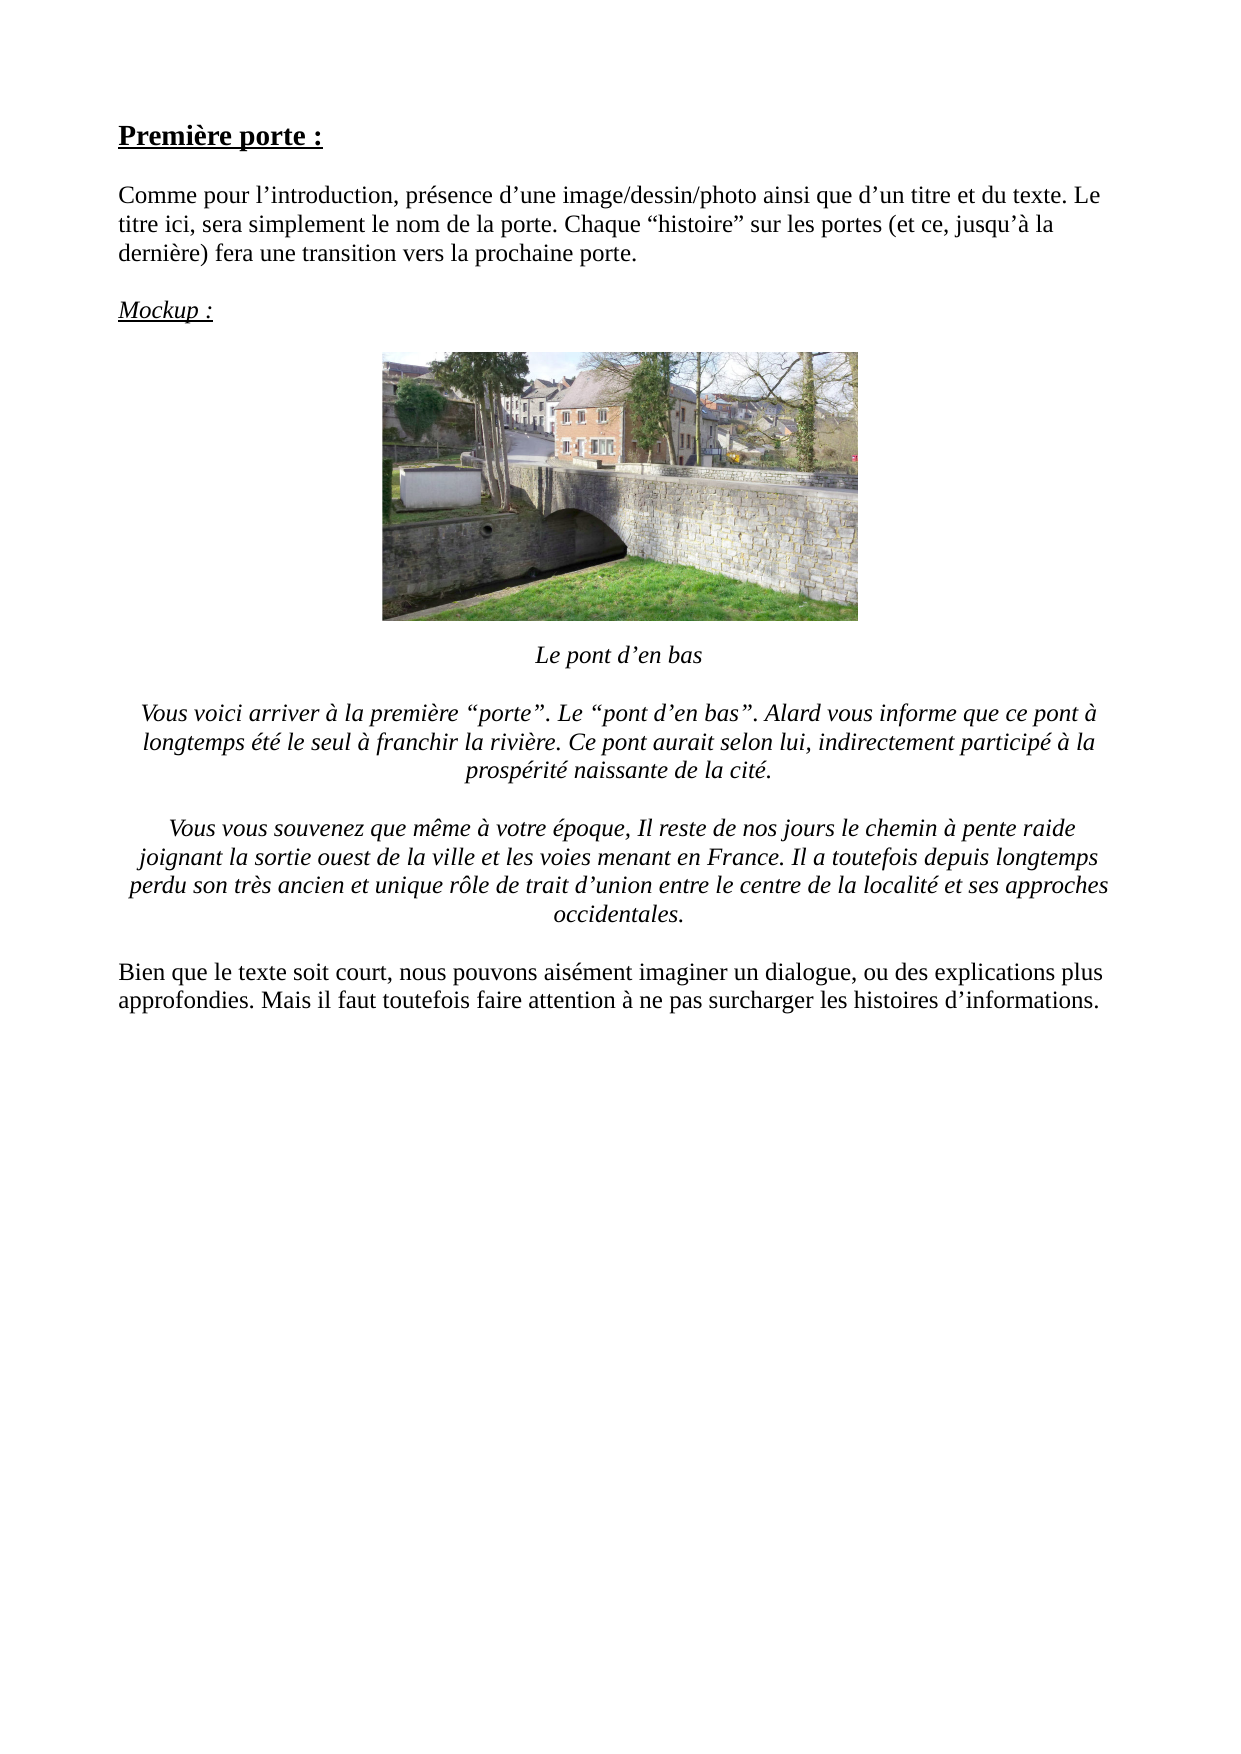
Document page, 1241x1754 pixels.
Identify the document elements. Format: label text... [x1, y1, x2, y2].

picture [382, 352, 858, 621]
text Vous voici arriver à la première “porte”. Le “pont d’en bas”. Alard vous informe que ce pont à longtemps été le seul à franchir la rivière. Ce pont aurait selon lui, indirectement participé à la prospérité naissante de la cité. [118, 698, 1122, 784]
text Vous vous souvenez que même à votre époque, Il reste de nos jours le chemin à pente raide joignant la sortie ouest de la ville et les voies menant en France. Il a toutefois depuis longtemps perdu son très ancien et unique rôle de trait d’union entre le centre de la localité et ses approches occidentales. [118, 813, 1122, 928]
text Mockup : [118, 295, 1122, 324]
text Première porte : [118, 118, 1122, 152]
text Le pont d’en bas [118, 640, 1122, 669]
text Comme pour l’introduction, présence d’une image/dessin/photo ainsi que d’un titre et du texte. Le titre ici, sera simplement le nom de la porte. Chaque “histoire” sur les portes (et ce, jusqu’à la dernière) fera une transition vers la prochaine porte. [118, 180, 1122, 267]
text Bien que le texte soit court, nous pouvons aisément imaginer un dialogue, ou des explications plus approfondies. Mais il faut toutefois faire attention à ne pas surcharger les histoires d’informations. [118, 957, 1122, 1014]
